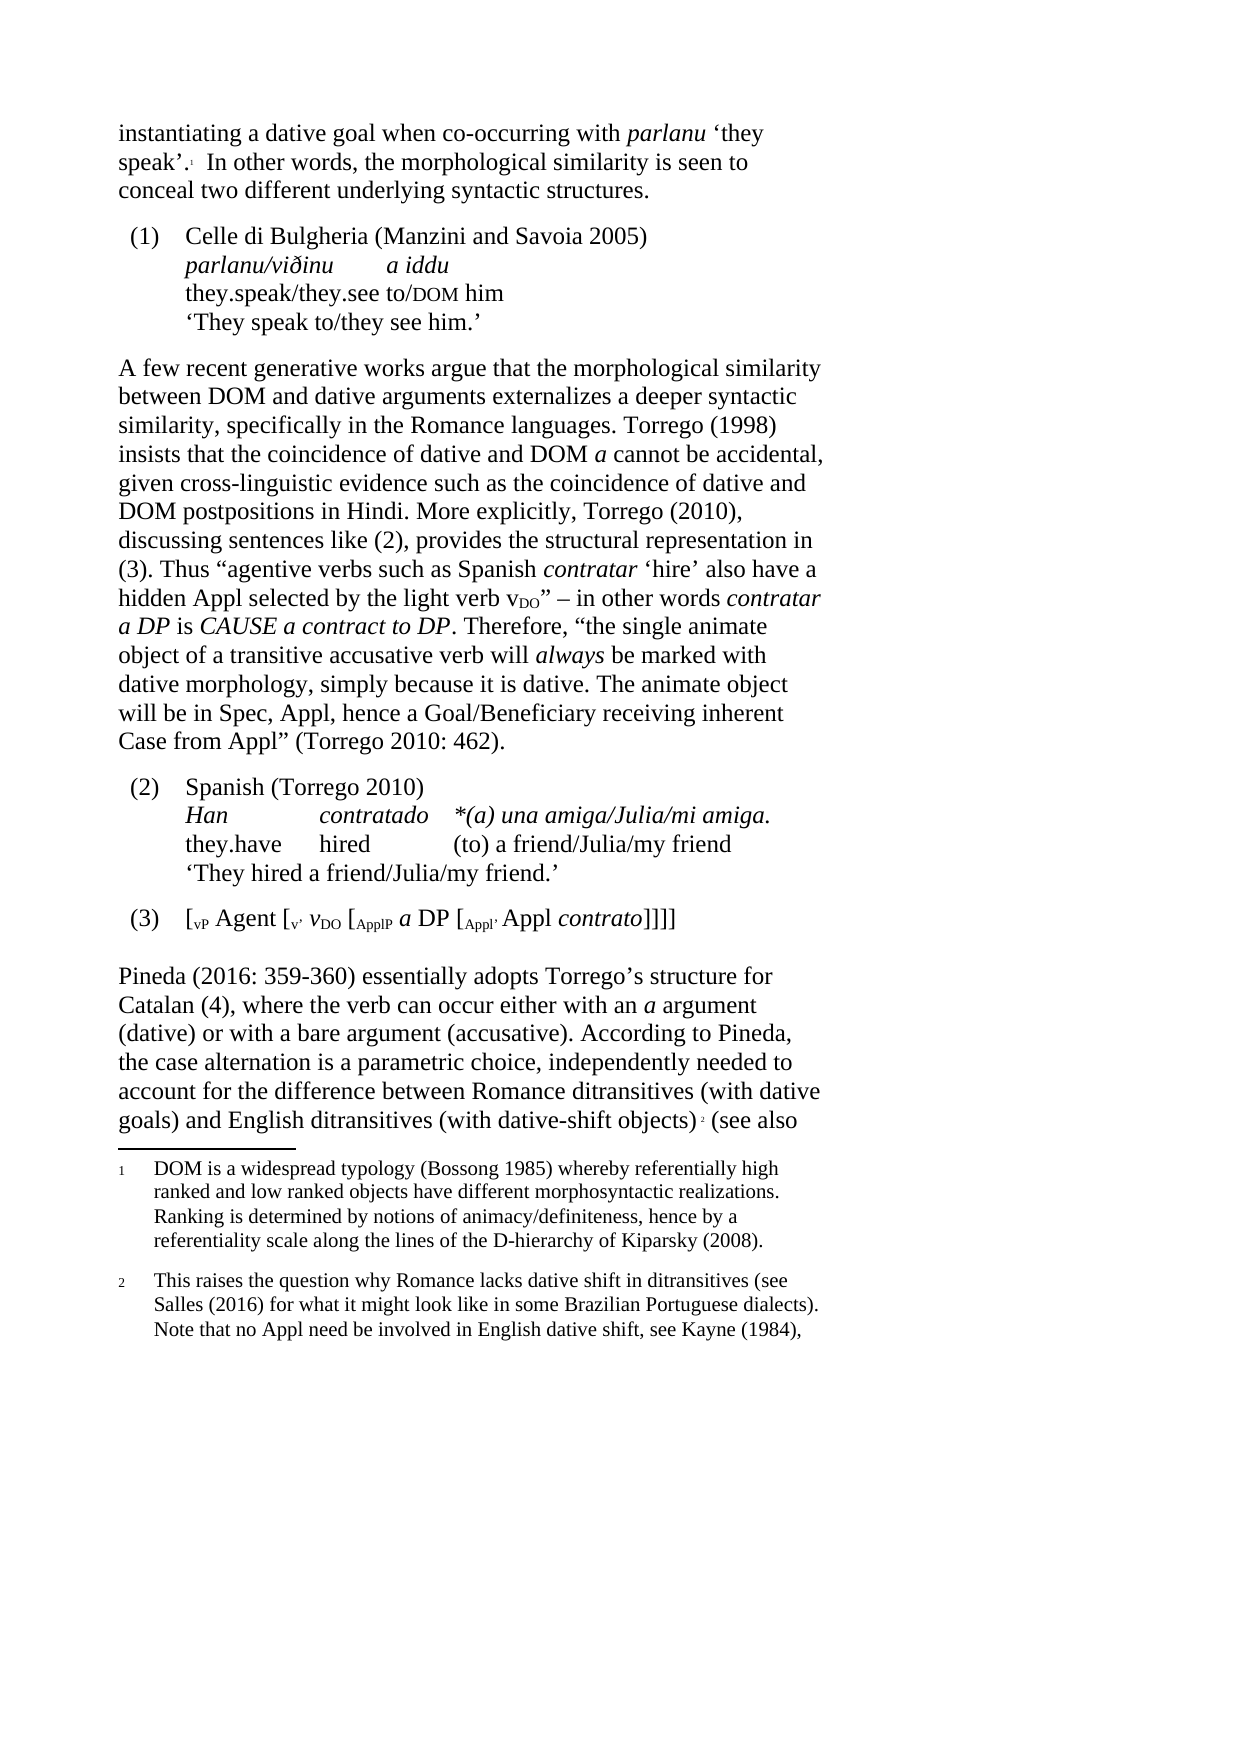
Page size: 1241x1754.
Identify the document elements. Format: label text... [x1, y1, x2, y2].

text instantiating a dative goal when co-occurring with parlanu ‘they speak’. In other words, the morphological similarity is seen to conceal two different underlying syntactic structures. [118, 118, 827, 204]
list [vP Agent [v’ vDO [ApplP a DP [Appl’ Appl contrato]]]] [130, 903, 827, 932]
text ‘They speak to/they see him.’ [118, 307, 827, 336]
list Celle di Bulgheria (Manzini and Savoia 2005) [130, 221, 827, 250]
text DOM is a widespread typology (Bossong 1985) whereby referentially high ranked and low ranked objects have different morphosyntactic realizations. Ranking is determined by notions of animacy/definiteness, hence by a referentiality scale along the lines of the D-hierarchy of Kiparsky (2008). [118, 1155, 827, 1252]
text This raises the question why Romance lacks dative shift in ditransitives (see Salles (2016) for what it might look like in some Brazilian Portuguese dialects). Note that no Appl need be involved in English dative shift, see Kayne (1984), [118, 1268, 827, 1341]
text ‘They hired a friend/Julia/my friend.’ [118, 858, 827, 887]
text they.speak/they.see to/dom him [118, 278, 827, 307]
text they.have hired (to) a friend/Julia/my friend [118, 829, 827, 858]
text parlanu/viðinu a iddu [118, 250, 827, 278]
list Spanish (Torrego 2010) [130, 772, 827, 801]
text A few recent generative works argue that the morphological similarity between DOM and dative arguments externalizes a deeper syntactic similarity, specifically in the Romance languages. Torrego (1998) insists that the coincidence of dative and DOM a cannot be accidental, given cross-linguistic evidence such as the coincidence of dative and DOM postpositions in Hindi. More explicitly, Torrego (2010), discussing sentences like (2), provides the structural representation in (3). Thus “agentive verbs such as Spanish contratar ‘hire’ also have a hidden Appl selected by the light verb vDO” – in other words contratar a DP is CAUSE a contract to DP. Therefore, “the single animate object of a transitive accusative verb will always be marked with dative morphology, simply because it is dative. The animate object will be in Spec, Appl, hence a Goal/Beneficiary receiving inherent Case from Appl” (Torrego 2010: 462). [118, 353, 827, 755]
text Pineda (2016: 359-360) essentially adopts Torrego’s structure for Catalan (4), where the verb can occur either with an a argument (dative) or with a bare argument (accusative). According to Pineda, the case alternation is a parametric choice, independently needed to account for the difference between Romance ditransitives (with dative goals) and English ditransitives (with dative-shift objects) (see also Pineda 2014). [118, 961, 827, 1133]
text Han contratado *(a) una amiga/Julia/mi amiga. [118, 801, 827, 829]
